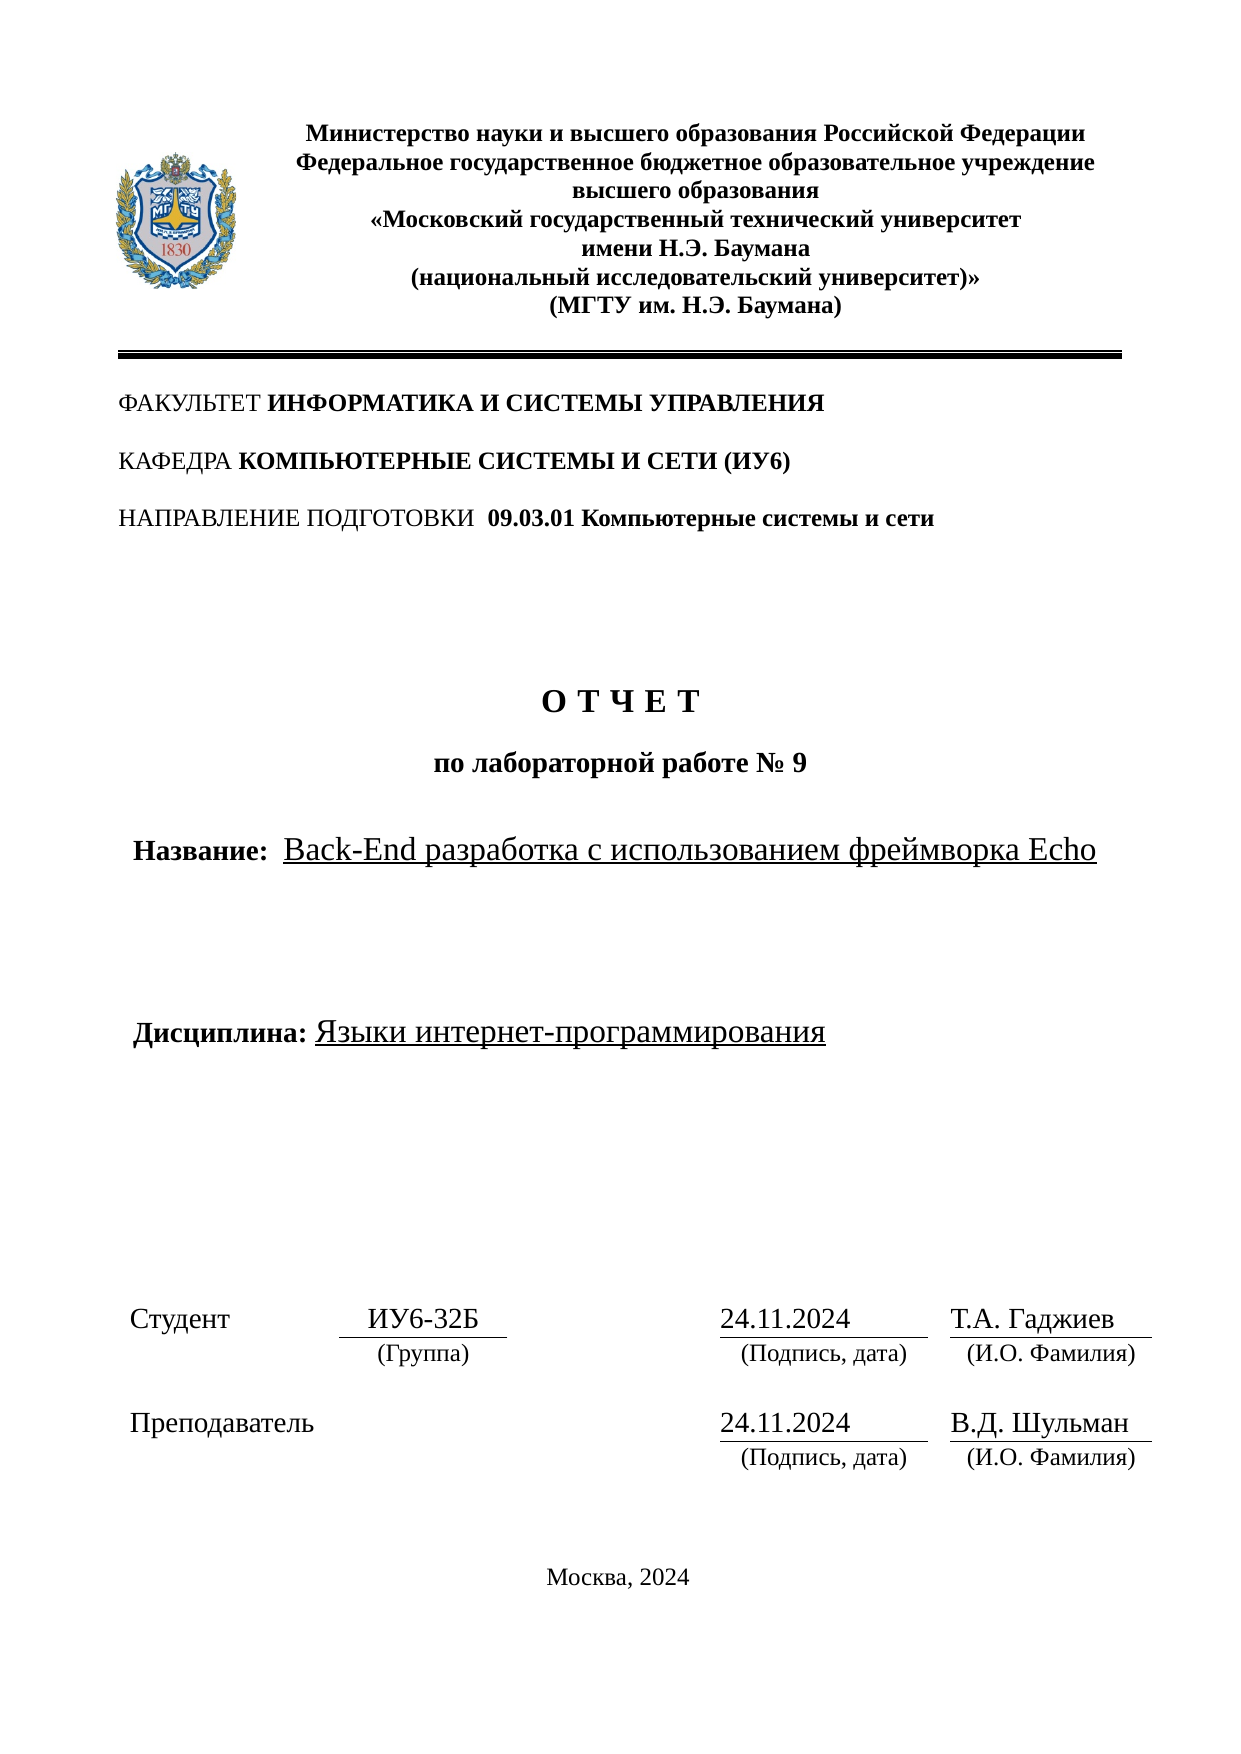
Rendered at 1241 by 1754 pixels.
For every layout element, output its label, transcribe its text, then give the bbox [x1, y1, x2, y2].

table_cell (Подпись, дата) [709, 1442, 939, 1476]
text Москва, 2024 [118, 1562, 1122, 1591]
table_header Студент [118, 1301, 328, 1338]
text НАПРАВЛЕНИЕ ПОДГОТОВКИ 09.03.01 Компьютерные системы и сети [118, 503, 1122, 532]
table_cell В.Д. Шульман [939, 1405, 1163, 1442]
table_cell (Подпись, дата) [709, 1338, 939, 1372]
text Дисциплина: Языки интернет-программирования [133, 1011, 1122, 1049]
table_cell [328, 1405, 519, 1442]
subtitle по лабораторной работе № 9 [118, 745, 1122, 778]
table_cell [328, 1442, 519, 1476]
table_cell [118, 1338, 328, 1372]
table_header 24.11.2024 [709, 1301, 939, 1338]
table_header Т.А. Гаджиев [939, 1301, 1163, 1338]
table_header Министерство науки и высшего образования Российской Федерации Федеральное государственное бюджетное образовательное учреждение высшего образования «Московский государственный технический университет имени Н.Э. Баумана (национальный исследовательский университет)» (МГТУ им. Н.Э. Баумана) [254, 118, 1137, 319]
table_cell [519, 1405, 709, 1442]
table_cell [118, 1372, 328, 1405]
table_cell (И.О. Фамилия) [939, 1338, 1163, 1372]
table_cell 24.11.2024 [709, 1405, 939, 1442]
table_cell [328, 1372, 519, 1405]
table_cell Преподаватель [118, 1405, 328, 1442]
table_cell (И.О. Фамилия) [939, 1442, 1163, 1476]
table_cell [118, 1442, 328, 1476]
table_cell [939, 1372, 1163, 1405]
table_header ИУ6-32Б [328, 1301, 519, 1338]
text КАФЕДРА Компьютерные системы и сети (ИУ6) [118, 446, 1122, 474]
table_header [107, 118, 254, 319]
table_cell [519, 1338, 709, 1372]
table_cell [519, 1372, 709, 1405]
table_cell (Группа) [328, 1338, 519, 1372]
subtitle Отчет [118, 682, 1122, 720]
picture [115, 152, 237, 289]
text Название: Back-End разработка с использованием фреймворка Echo [133, 829, 1122, 867]
table_header [519, 1301, 709, 1338]
text ФАКУЛЬТЕТ Информатика и системы управления [118, 388, 1122, 417]
table_cell [709, 1372, 939, 1405]
table_cell [519, 1442, 709, 1476]
